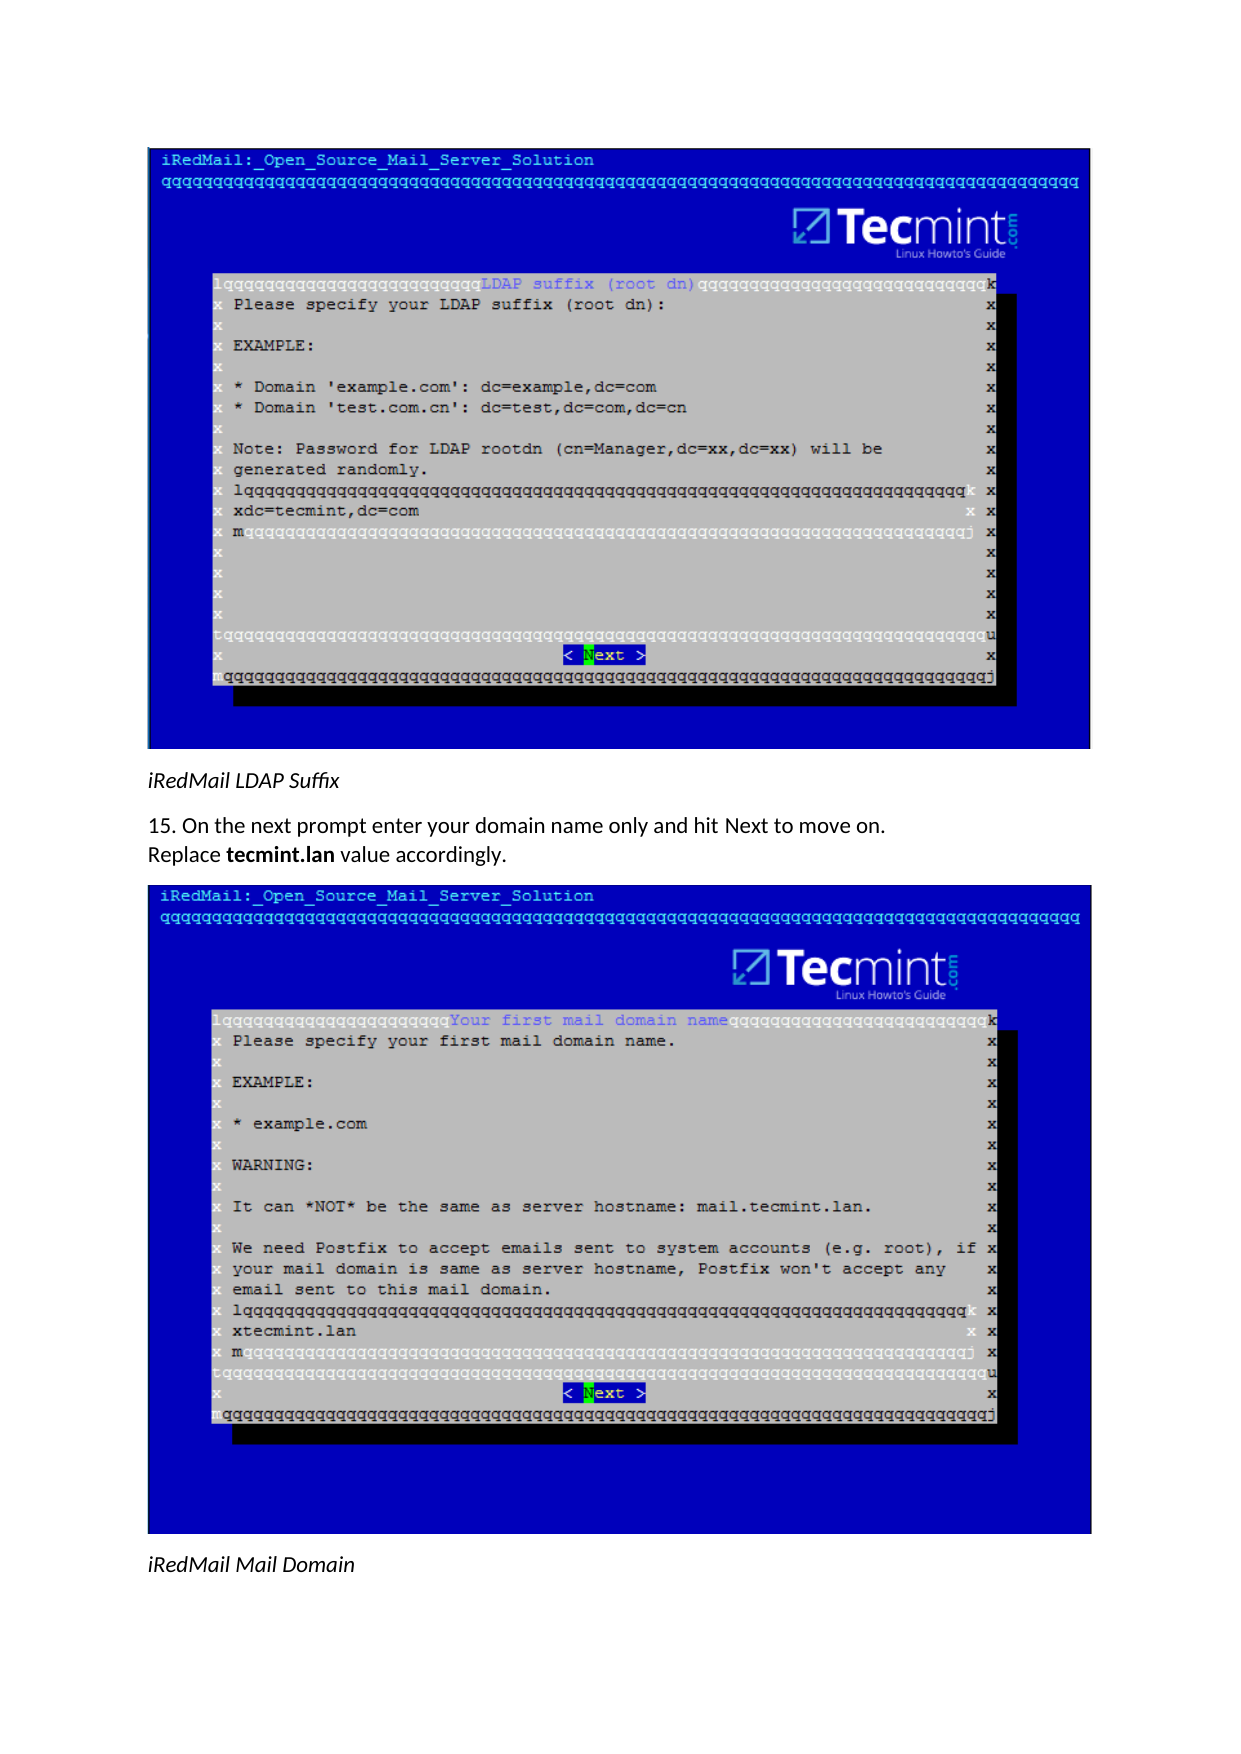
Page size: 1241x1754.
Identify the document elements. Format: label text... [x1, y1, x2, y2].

text iRedMail Mail Domain [148, 1550, 1093, 1578]
text iRedMail LDAP Suffix [148, 766, 1093, 794]
text 15. On the next prompt enter your domain name only and hit Next to move on. Replace tecmint.lan value accordingly. [148, 811, 1093, 868]
